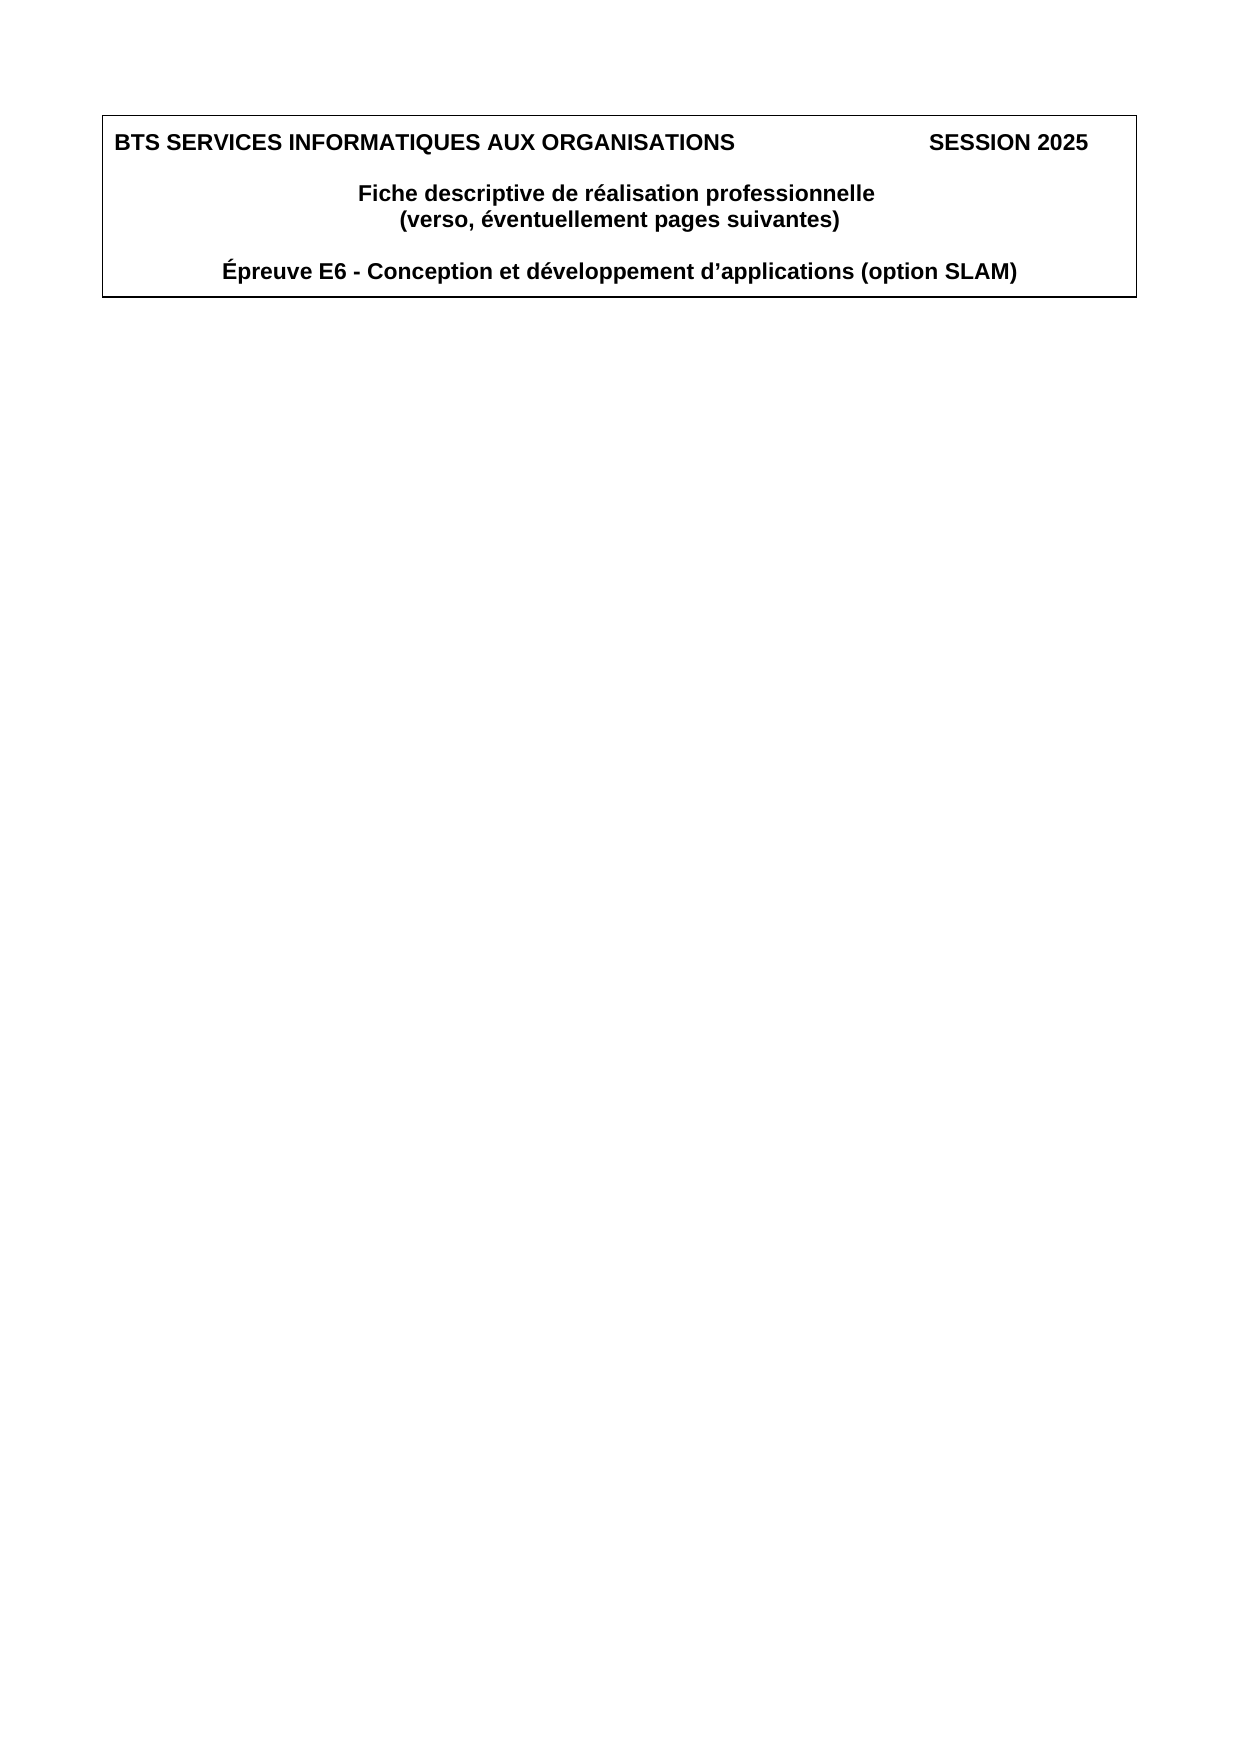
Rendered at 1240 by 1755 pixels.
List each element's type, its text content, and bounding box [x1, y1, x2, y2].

table_header BTS Services informatiques aux organisations SESSION 2025 Fiche descriptive de réalisation professionnelle (verso, éventuellement pages suivantes) Épreuve E6 - Conception et développement d’applications (option SLAM) [103, 116, 1136, 296]
